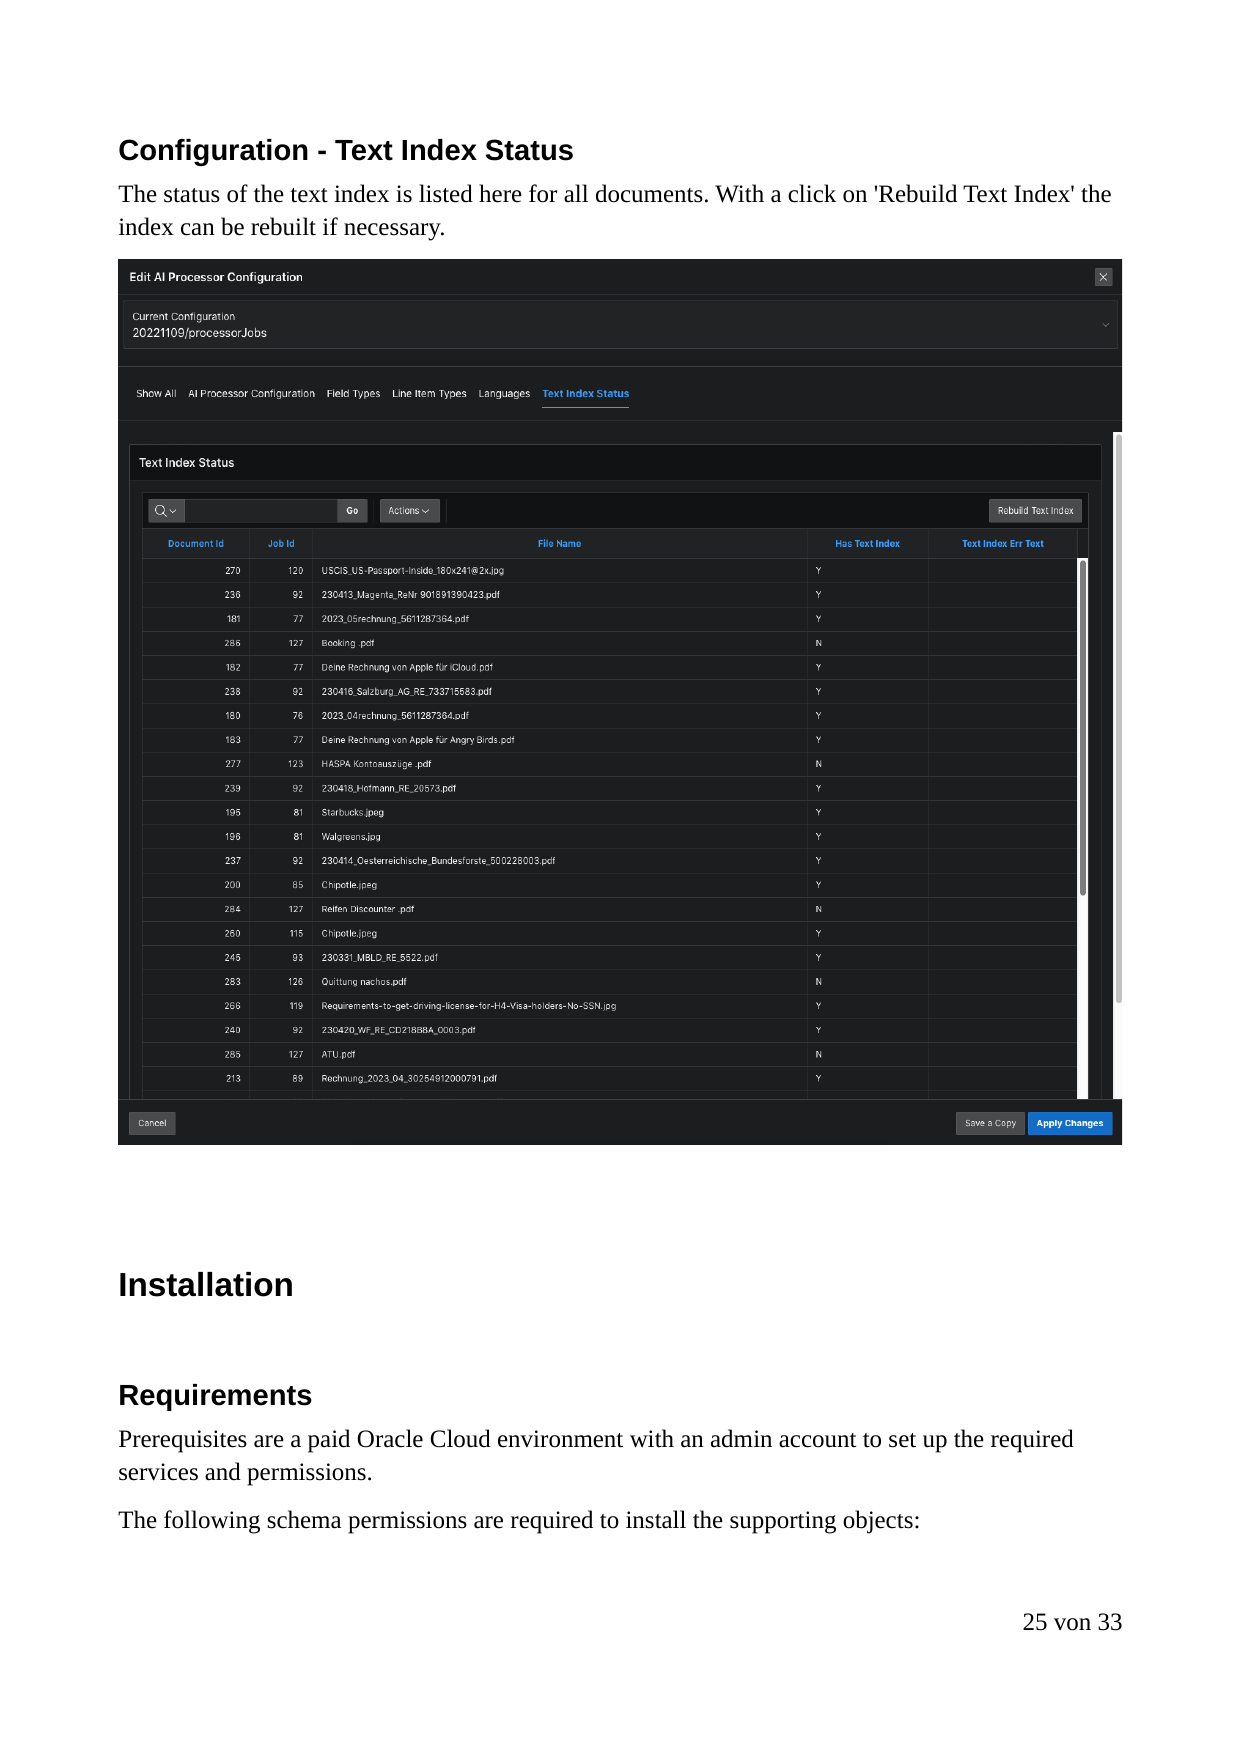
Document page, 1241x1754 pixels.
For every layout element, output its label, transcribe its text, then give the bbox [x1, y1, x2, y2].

text Prerequisites are a paid Oracle Cloud environment with an admin account to set up the required services and permissions. [118, 1424, 1122, 1486]
text The status of the text index is listed here for all documents. With a click on 'Rebuild Text Index' the index can be rebuilt if necessary. [118, 179, 1122, 241]
subtitle Installation [118, 1265, 1122, 1303]
picture [118, 259, 1123, 1145]
subtitle Requirements [118, 1378, 1122, 1412]
subtitle Configuration - Text Index Status [118, 133, 1122, 166]
text The following schema permissions are required to install the supporting objects: [118, 1505, 1122, 1533]
